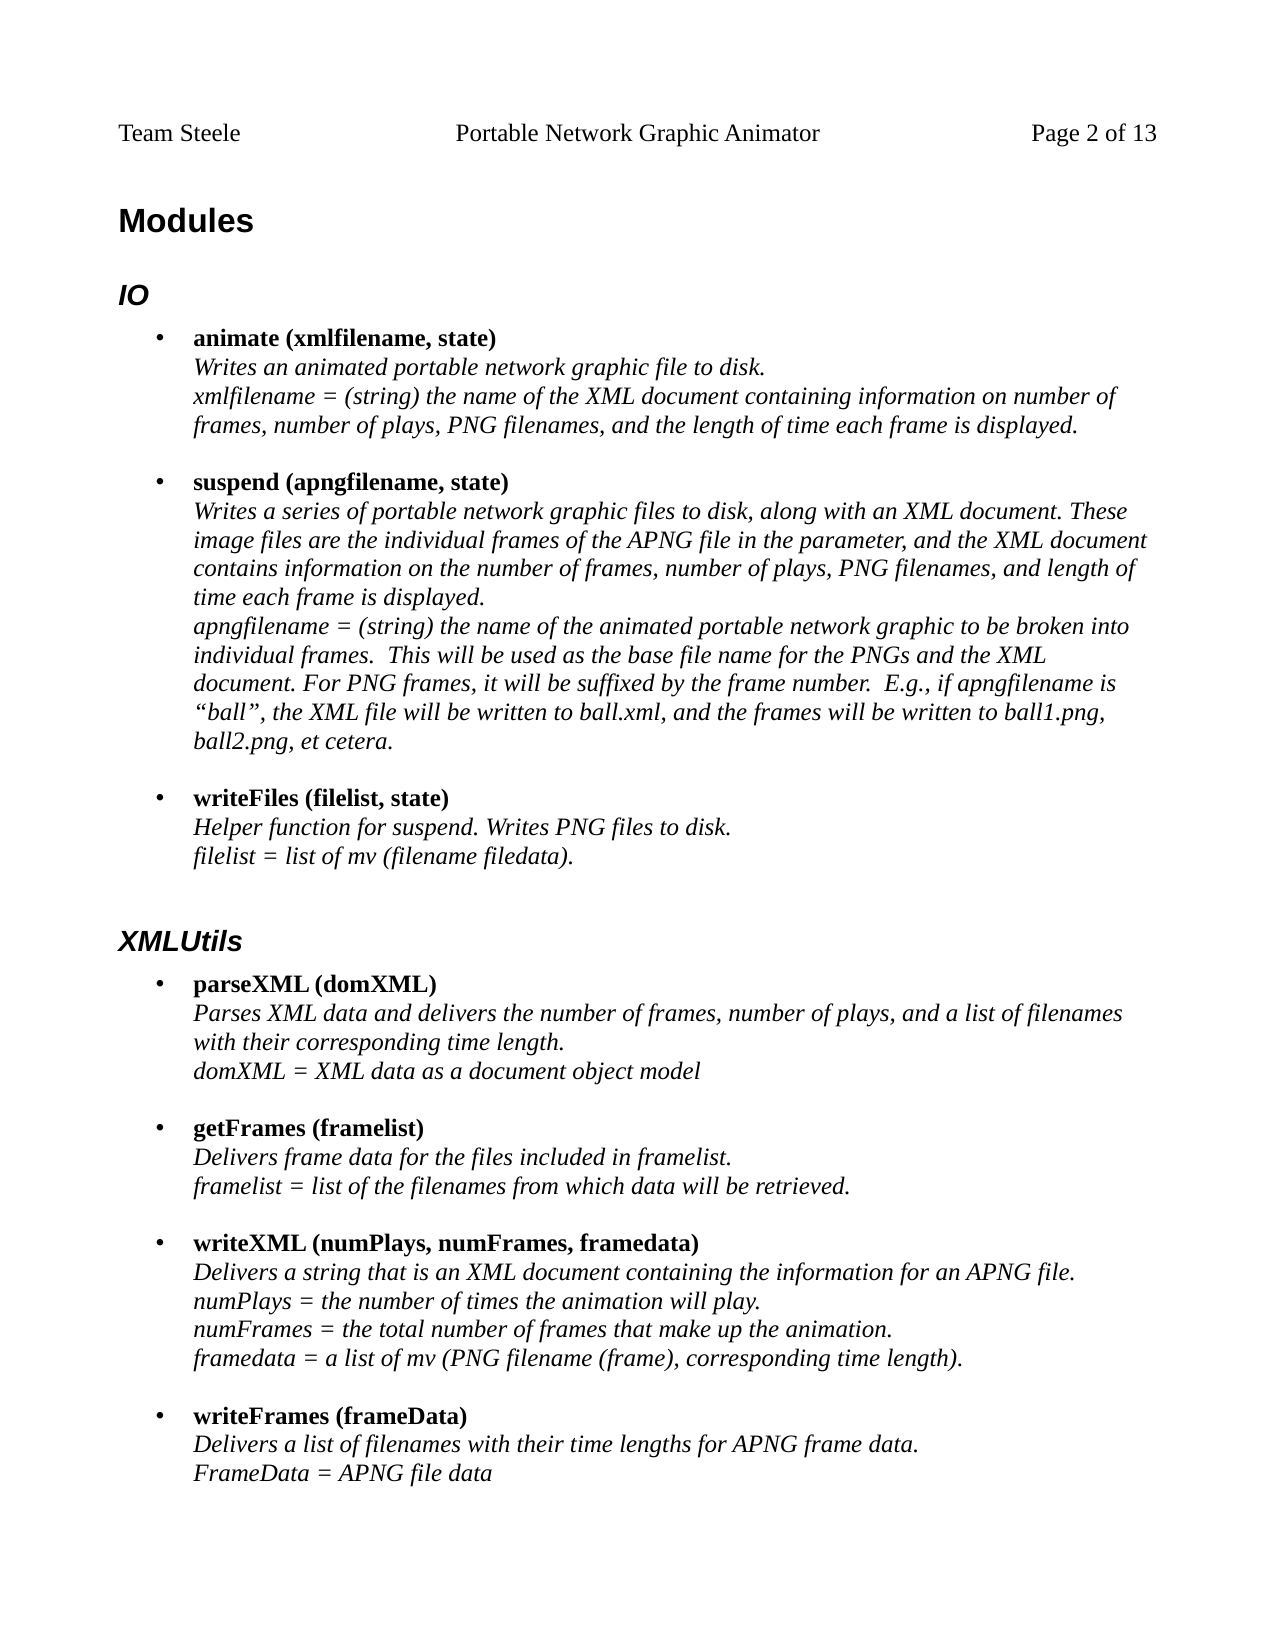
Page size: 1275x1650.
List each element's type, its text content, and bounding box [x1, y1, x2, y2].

list numFrames = the total number of frames that make up the animation. [156, 1314, 1157, 1343]
list Helper function for suspend. Writes PNG files to disk. [156, 812, 1157, 841]
list writeFrames (frameData) [156, 1401, 1157, 1429]
subtitle Modules [118, 201, 1157, 240]
list parseXML (domXML) [156, 969, 1157, 998]
list animate (xmlfilename, state) [156, 323, 1157, 352]
list getFrames (framelist) [156, 1113, 1157, 1142]
list Delivers frame data for the files included in framelist. [156, 1142, 1157, 1171]
list suspend (apngfilename, state) [156, 467, 1157, 496]
list xmlfilename = (string) the name of the XML document containing information on number of frames, number of plays, PNG filenames, and the length of time each frame is displayed. [156, 381, 1157, 438]
list framedata = a list of mv (PNG filename (frame), corresponding time length). [156, 1343, 1157, 1372]
list writeXML (numPlays, numFrames, framedata) [156, 1228, 1157, 1257]
list apngfilename = (string) the name of the animated portable network graphic to be broken into individual frames. This will be used as the base file name for the PNGs and the XML document. For PNG frames, it will be suffixed by the frame number. E.g., if apngfilename is “ball”, the XML file will be written to ball.xml, and the frames will be written to ball1.png, ball2.png, et cetera. [156, 611, 1157, 755]
list framelist = list of the filenames from which data will be retrieved. [156, 1171, 1157, 1199]
list Delivers a string that is an XML document containing the information for an APNG file. [156, 1257, 1157, 1286]
list Parses XML data and delivers the number of frames, number of plays, and a list of filenames with their corresponding time length. [156, 998, 1157, 1056]
list domXML = XML data as a document object model [156, 1056, 1157, 1084]
subtitle XMLUtils [118, 923, 1157, 957]
list filelist = list of mv (filename filedata). [156, 841, 1157, 870]
list Writes an animated portable network graphic file to disk. [156, 352, 1157, 381]
list writeFiles (filelist, state) [156, 783, 1157, 812]
subtitle IO [118, 277, 1157, 311]
list numPlays = the number of times the animation will play. [156, 1286, 1157, 1314]
list Writes a series of portable network graphic files to disk, along with an XML document. These image files are the individual frames of the APNG file in the parameter, and the XML document contains information on the number of frames, number of plays, PNG filenames, and length of time each frame is displayed. [156, 496, 1157, 611]
list Delivers a list of filenames with their time lengths for APNG frame data. [156, 1429, 1157, 1458]
list FrameData = APNG file data [156, 1458, 1157, 1487]
